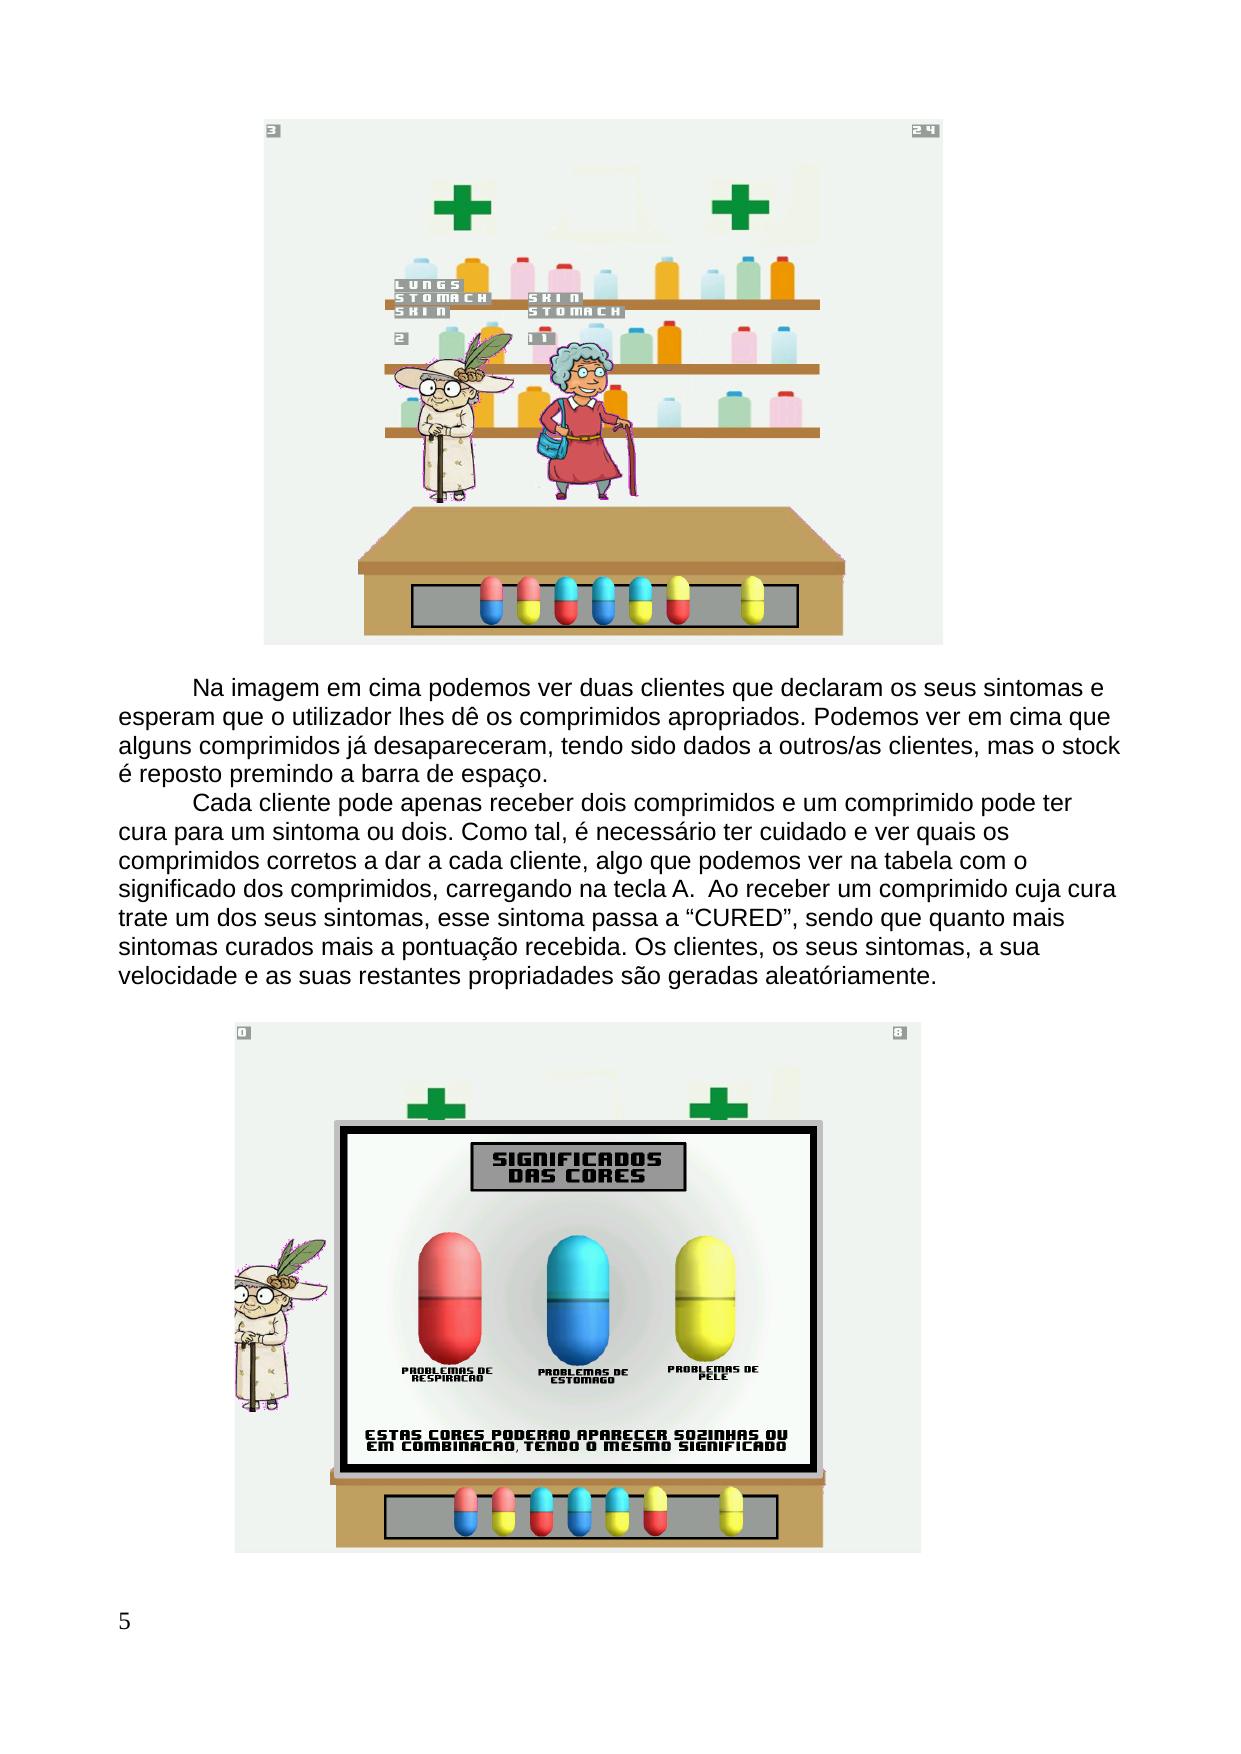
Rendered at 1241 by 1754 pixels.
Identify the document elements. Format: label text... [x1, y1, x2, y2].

text Cada cliente pode apenas receber dois comprimidos e um comprimido pode ter cura para um sintoma ou dois. Como tal, é necessário ter cuidado e ver quais os comprimidos corretos a dar a cada cliente, algo que podemos ver na tabela com o significado dos comprimidos, carregando na tecla A. Ao receber um comprimido cuja cura trate um dos seus sintomas, esse sintoma passa a “CURED”, sendo que quanto mais sintomas curados mais a pontuação recebida. Os clientes, os seus sintomas, a sua velocidade e as suas restantes propriadades são geradas aleatóriamente. [118, 788, 1122, 989]
text Na imagem em cima podemos ver duas clientes que declaram os seus sintomas e esperam que o utilizador lhes dê os comprimidos apropriados. Podemos ver em cima que alguns comprimidos já desapareceram, tendo sido dados a outros/as clientes, mas o stock é reposto premindo a barra de espaço. [118, 673, 1122, 788]
picture [234, 1022, 922, 1553]
picture [263, 119, 943, 645]
